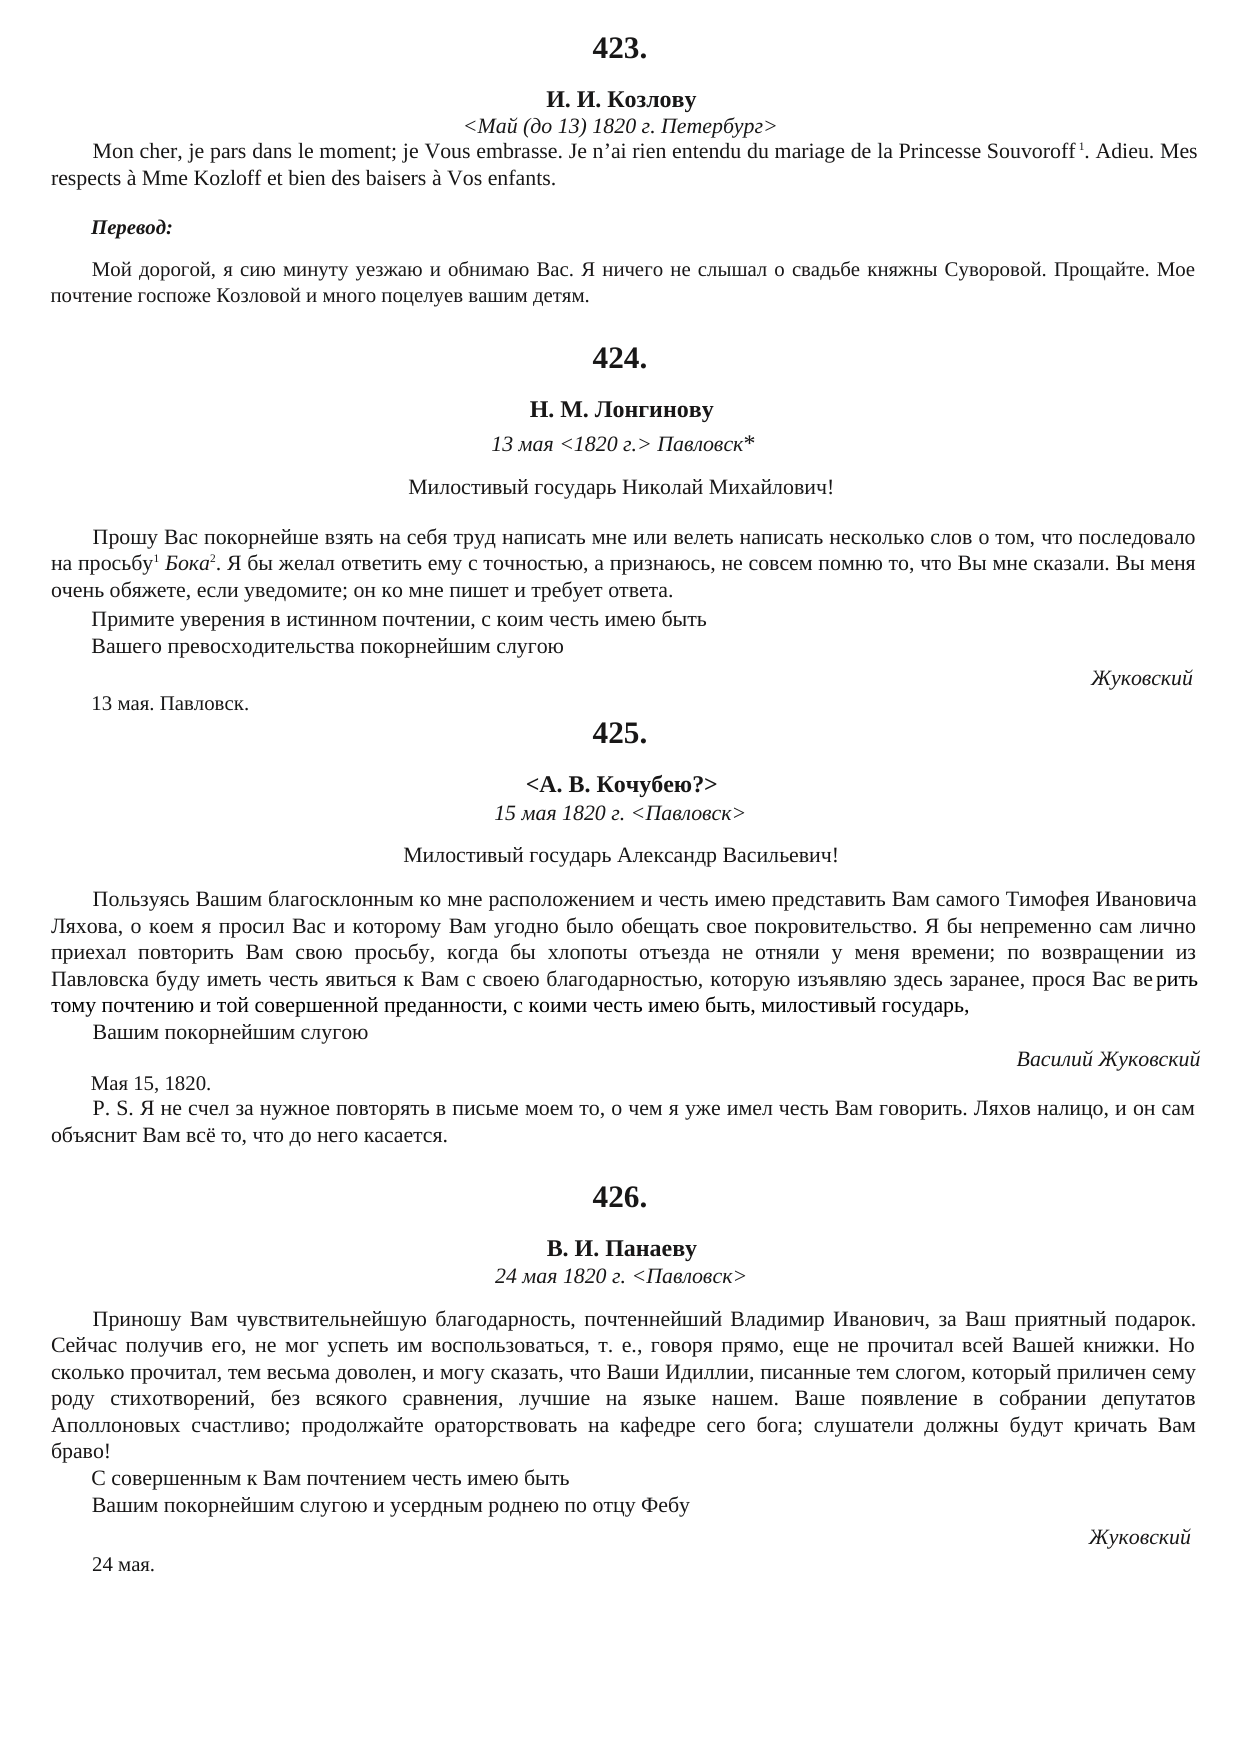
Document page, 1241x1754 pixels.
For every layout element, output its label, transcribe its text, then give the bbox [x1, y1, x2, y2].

text Жуковский [91, 665, 1193, 690]
text Прошу Вас покорнейше взять на себя труд написать мне или велеть написать несколько слов о том, что последовало на просьбу1 Бока2. Я бы желал ответить ему с точностью, а признаюсь, не совсем помню то, что Вы мне сказали. Вы меня очень обяжете, если уведомите; он ко мне пишет и требует ответа. [51, 524, 1198, 602]
text Mon cher, je pars dans le moment; je Vous embrasse. Je n’ai rien entendu du mariage de la Princesse Souvoroff1. Adieu. Mes respects à Mme Kozloff et bien des baisers à Vos enfants. [51, 138, 1198, 190]
text Милостивый государь Николай Михайлович! [50, 474, 1193, 499]
text В. И. Панаеву [51, 1234, 1193, 1261]
text Н. М. Лонгинову [51, 395, 1193, 422]
subtitle 426. [49, 1178, 1190, 1214]
text Жуковский [90, 1524, 1193, 1549]
text С совершенным к Вам почтением честь имею быть [91, 1465, 1198, 1490]
subtitle 423. [49, 29, 1190, 65]
text 24 мая 1820 г. <Павловск> [50, 1263, 1194, 1289]
text 24 мая. [92, 1552, 1200, 1576]
text P. S. Я не счел за нужное повторять в письме моем то, о чем я уже имел честь Вам говорить. Ляхов налицо, и он сам объяснит Вам всё то, что до него касается. [51, 1095, 1198, 1147]
text 15 мая 1820 г. <Павловск> [50, 800, 1192, 825]
text Вашим покорнейшим слугою [51, 1019, 1198, 1044]
text <А. В. Кочубею?> [51, 770, 1193, 798]
text Вашим покорнейшим слугою и усердным роднею по отцу Фебу [92, 1492, 1198, 1517]
text Пользуясь Вашим благосклонным ко мне расположением и честь имею представить Вам самого Тимофея Ивановича Ляхова, о коем я просил Вас и которому Вам угодно было обещать свое покровительство. Я бы непременно сам лично приехал повторить Вам свою просьбу, когда бы хлопоты отъезда не отняли у меня времени; по возвращении из Павловска буду иметь честь явиться к Вам с своею благодарностью, которую изъявляю здесь заранее, прося Вас верить тому почтению и той совершенной преданности, с коими честь имею быть, милостивый государь, [51, 886, 1198, 1017]
subtitle 424. [49, 339, 1190, 375]
text <Май (до 13) 1820 г. Петербург> [50, 113, 1192, 138]
text Вашего превосходительства покорнейшим слугою [91, 633, 1198, 658]
text Приношу Вам чувствительнейшую благодарность, почтеннейший Владимир Иванович, за Ваш приятный подарок. Сейчас получив его, не мог успеть им воспользоваться, т. е., говоря прямо, еще не прочитал всей Вашей книжки. Но сколько прочитал, тем весьма доволен, и могу сказать, что Ваши Идиллии, писанные тем слогом, который приличен сему роду стихотворений, без всякого сравнения, лучшие на языке нашем. Ваше появление в собрании депутатов Аполлоновых счастливо; продолжайте ораторствовать на кафедре сего бога; слушатели должны будут кричать Вам браво! [51, 1306, 1198, 1463]
text 13 мая <1820 г.> Павловск* [50, 429, 1196, 457]
text 13 мая. Павловск. [91, 690, 1193, 714]
text Милостивый государь Александр Васильевич! [50, 842, 1193, 868]
subtitle 425. [49, 714, 1190, 750]
text Василий Жуковский [91, 1046, 1200, 1071]
text Перевод: [91, 214, 1200, 239]
subtitle И. И. Козлову [50, 85, 1192, 113]
text Мая 15, 1820. [91, 1071, 1200, 1095]
text Примите уверения в истинном почтении, с коим честь имею быть [91, 606, 1198, 631]
text Мой дорогой, я сию минуту уезжаю и обнимаю Вас. Я ничего не слышал о свадьбе княжны Суворовой. Прощайте. Мое почтение госпоже Козловой и много поцелуев вашим детям. [50, 257, 1196, 307]
